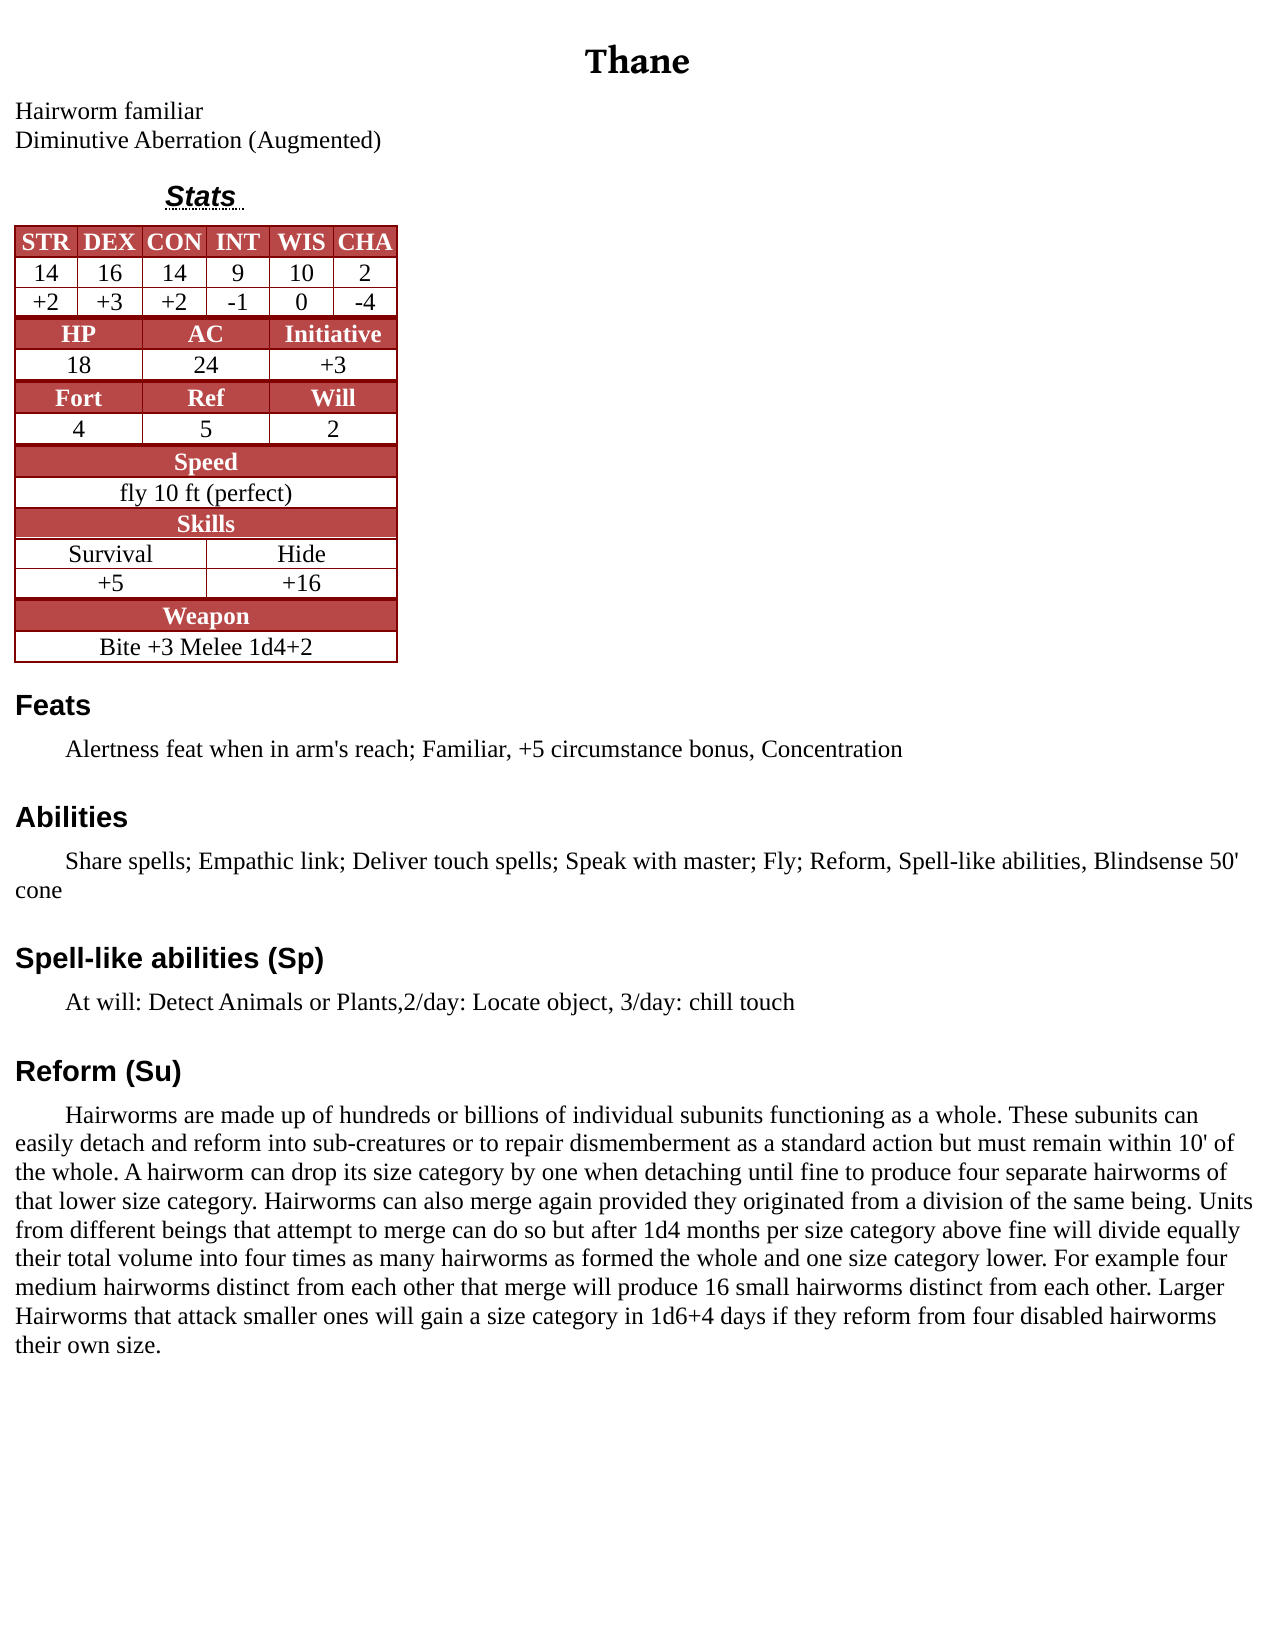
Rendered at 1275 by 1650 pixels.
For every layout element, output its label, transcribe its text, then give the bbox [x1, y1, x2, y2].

text Hairworm familiar [15, 96, 1260, 125]
table_cell +2 [16, 288, 77, 315]
table_cell 2 [334, 258, 396, 287]
text At will: Detect Animals or Plants,2/day: Locate object, 3/day: chill touch [15, 987, 1260, 1016]
subtitle Reform (Su) [15, 1054, 1260, 1087]
table_cell -4 [334, 288, 396, 315]
table_header Fort [16, 383, 142, 412]
table_cell 5 [143, 414, 269, 443]
table_cell 14 [143, 258, 206, 287]
table_cell +5 [16, 569, 206, 597]
text Alertness feat when in arm's reach; Familiar, +5 circumstance bonus, Concentration [15, 734, 1260, 763]
table_cell +3 [270, 350, 396, 379]
table_header Will [270, 383, 396, 412]
table_header STR [16, 227, 77, 256]
text Hairworms are made up of hundreds or billions of individual subunits functioning as a whole. These subunits can easily detach and reform into sub-creatures or to repair dismemberment as a standard action but must remain within 10' of the whole. A hairworm can drop its size category by one when detaching until fine to produce four separate hairworms of that lower size category. Hairworms can also merge again provided they originated from a division of the same being. Units from different beings that attempt to merge can do so but after 1d4 months per size category above fine will divide equally their total volume into four times as many hairworms as formed the whole and one size category lower. For example four medium hairworms distinct from each other that merge will produce 16 small hairworms distinct from each other. Larger Hairworms that attack smaller ones will gain a size category in 1d6+4 days if they reform from four disabled hairworms their own size. [15, 1100, 1260, 1358]
table_cell 4 [16, 414, 142, 443]
table_cell 16 [78, 258, 142, 287]
table_cell Bite +3 Melee 1d4+2 [16, 632, 396, 661]
table_header Speed [16, 447, 396, 476]
table_cell 10 [270, 258, 333, 287]
table_cell 14 [16, 258, 77, 287]
table_cell 24 [143, 350, 269, 379]
text Share spells; Empathic link; Deliver touch spells; Speak with master; Fly; Reform, Spell-like abilities, Blindsense 50' cone [15, 846, 1260, 904]
subtitle Feats [15, 688, 1260, 722]
table_header CON [143, 227, 206, 256]
table_cell fly 10 ft (perfect) [16, 478, 396, 507]
table_cell 18 [16, 350, 142, 379]
table_header Weapon [16, 601, 396, 630]
table_header CHA [334, 227, 396, 256]
table_header AC [143, 320, 269, 348]
table_cell 2 [270, 414, 396, 443]
table_header HP [16, 320, 142, 348]
table_cell Hide [207, 540, 396, 568]
table_cell -1 [207, 288, 269, 315]
table_cell +16 [207, 569, 396, 597]
table_header Initiative [270, 320, 396, 348]
subtitle Thane [15, 40, 1260, 84]
table_cell +2 [143, 288, 206, 315]
table_header INT [207, 227, 269, 256]
table_cell +3 [78, 288, 142, 315]
table_header WIS [270, 227, 333, 256]
table_cell Survival [16, 540, 206, 568]
table_cell 9 [207, 258, 269, 287]
table_header Ref [143, 383, 269, 412]
table_header DEX [78, 227, 142, 256]
subtitle Spell-like abilities (Sp) [15, 941, 1260, 975]
subtitle Stats [165, 179, 1260, 212]
subtitle Abilities [15, 800, 1260, 834]
table_cell 0 [270, 288, 333, 315]
table_cell Skills [16, 509, 396, 537]
text Diminutive Aberration (Augmented) [15, 125, 1260, 154]
